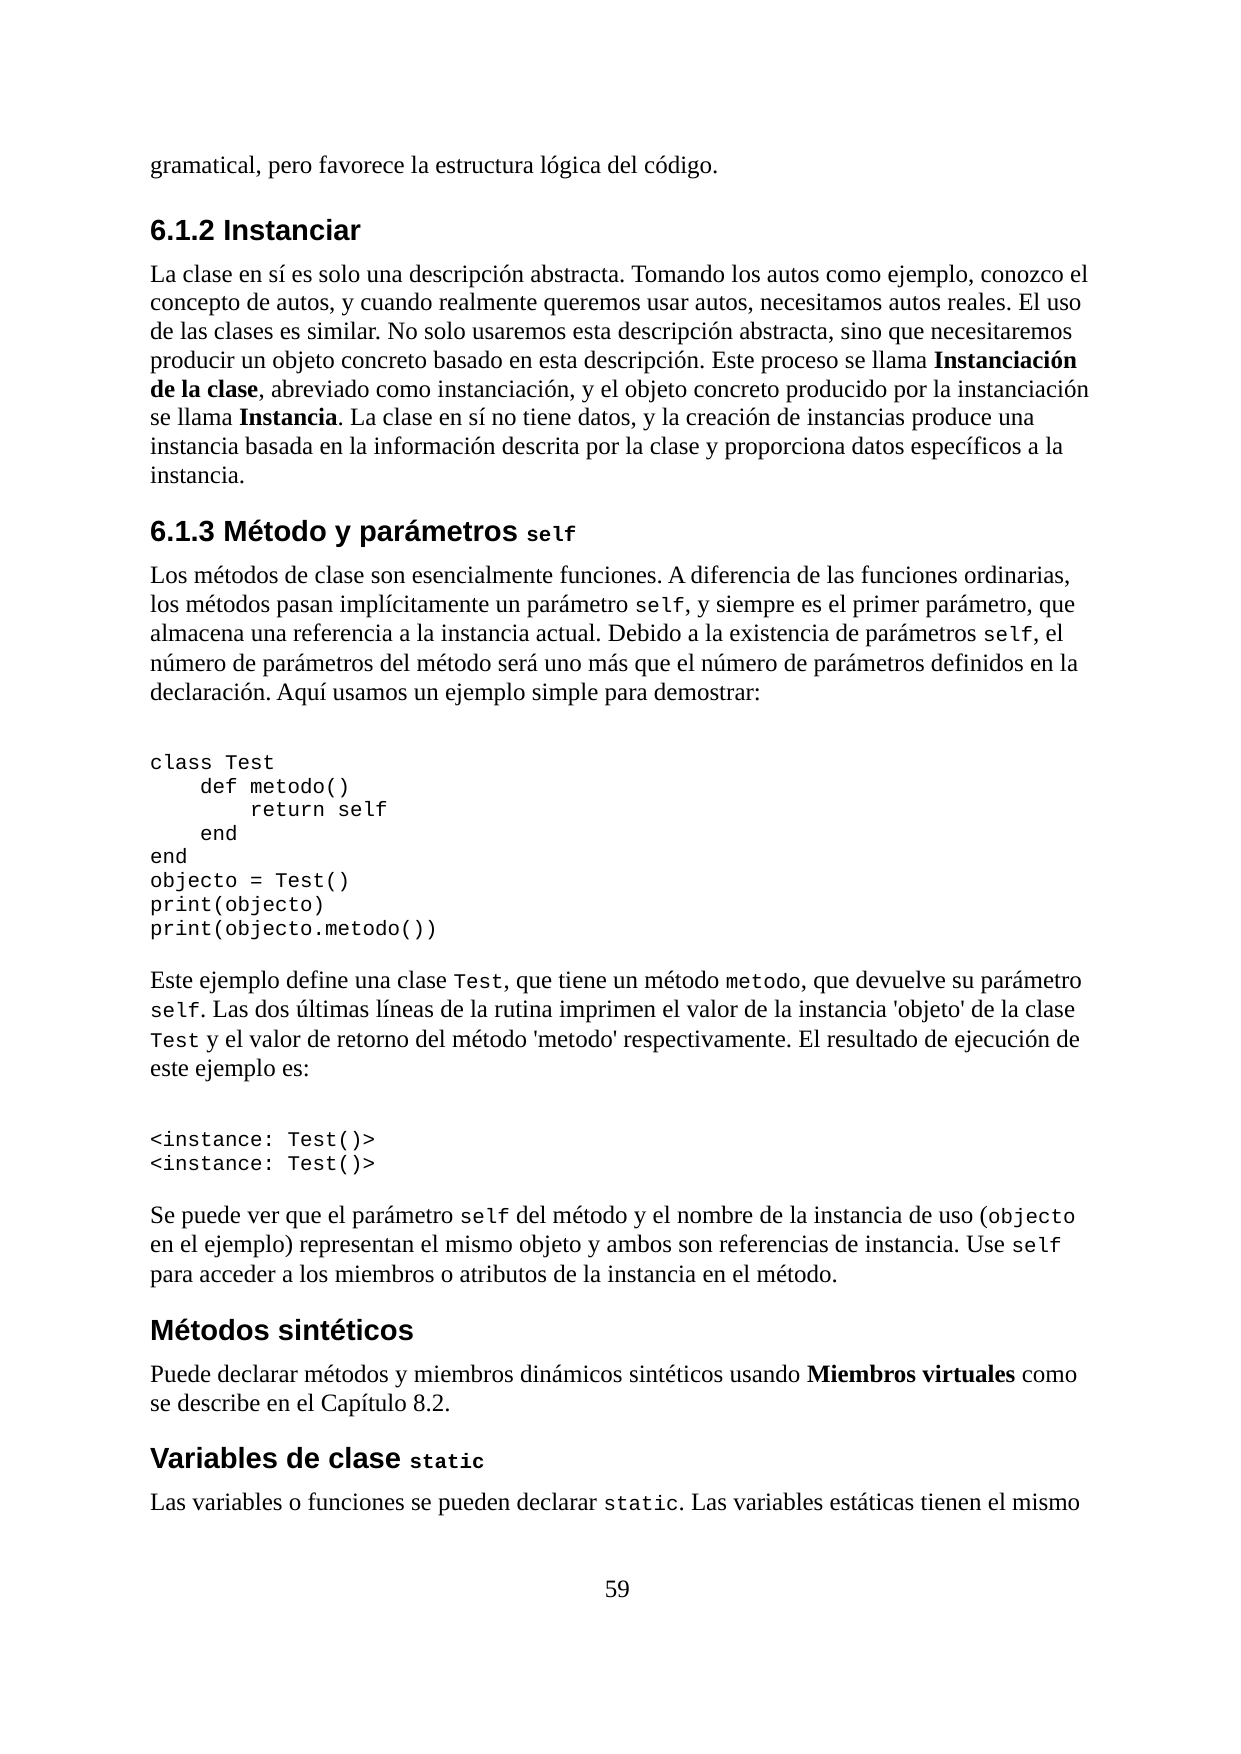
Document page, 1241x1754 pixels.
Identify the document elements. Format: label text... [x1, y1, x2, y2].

text return self [150, 799, 1090, 823]
text gramatical, pero favorece la estructura lógica del código. [150, 150, 1090, 179]
text Se puede ver que el parámetro self del método y el nombre de la instancia de uso (objecto en el ejemplo) representan el mismo objeto y ambos son referencias de instancia. Use self para acceder a los miembros o atributos de la instancia en el método. [150, 1200, 1090, 1288]
text def metodo() [150, 776, 1090, 799]
text <instance: Test()> [150, 1153, 1090, 1176]
text Los métodos de clase son esencialmente funciones. A diferencia de las funciones ordinarias, los métodos pasan implícitamente un parámetro self, y siempre es el primer parámetro, que almacena una referencia a la instancia actual. Debido a la existencia de parámetros self, el número de parámetros del método será uno más que el número de parámetros definidos en la declaración. Aquí usamos un ejemplo simple para demostrar: [150, 560, 1090, 705]
text La clase en sí es solo una descripción abstracta. Tomando los autos como ejemplo, conozco el concepto de autos, y cuando realmente queremos usar autos, necesitamos autos reales. El uso de las clases es similar. No solo usaremos esta descripción abstracta, sino que necesitaremos producir un objeto concreto basado en esta descripción. Este proceso se llama Instanciación de la clase, abreviado como instanciación, y el objeto concreto producido por la instanciación se llama Instancia. La clase en sí no tiene datos, y la creación de instancias produce una instancia basada en la información descrita por la clase y proporciona datos específicos a la instancia. [150, 259, 1090, 489]
text class Test [150, 752, 1090, 776]
text Puede declarar métodos y miembros dinámicos sintéticos usando Miembros virtuales como se describe en el Capítulo 8.2. [150, 1359, 1090, 1416]
text Las variables o funciones se pueden declarar static. Las variables estáticas tienen el mismo [150, 1487, 1090, 1517]
subtitle Variables de clase static [150, 1441, 1090, 1475]
text print(objecto.metodo()) [150, 917, 1090, 941]
text Este ejemplo define una clase Test, que tiene un método metodo, que devuelve su parámetro self. Las dos últimas líneas de la rutina imprimen el valor de la instancia 'objeto' de la clase Test y el valor de retorno del método 'metodo' respectivamente. El resultado de ejecución de este ejemplo es: [150, 965, 1090, 1082]
text objecto = Test() [150, 870, 1090, 894]
text print(objecto) [150, 894, 1090, 917]
text end [150, 847, 1090, 870]
subtitle Métodos sintéticos [150, 1313, 1090, 1346]
subtitle 6.1.2 Instanciar [150, 213, 1090, 246]
subtitle 6.1.3 Método y parámetros self [150, 514, 1090, 547]
text end [150, 823, 1090, 847]
text <instance: Test()> [150, 1129, 1090, 1153]
